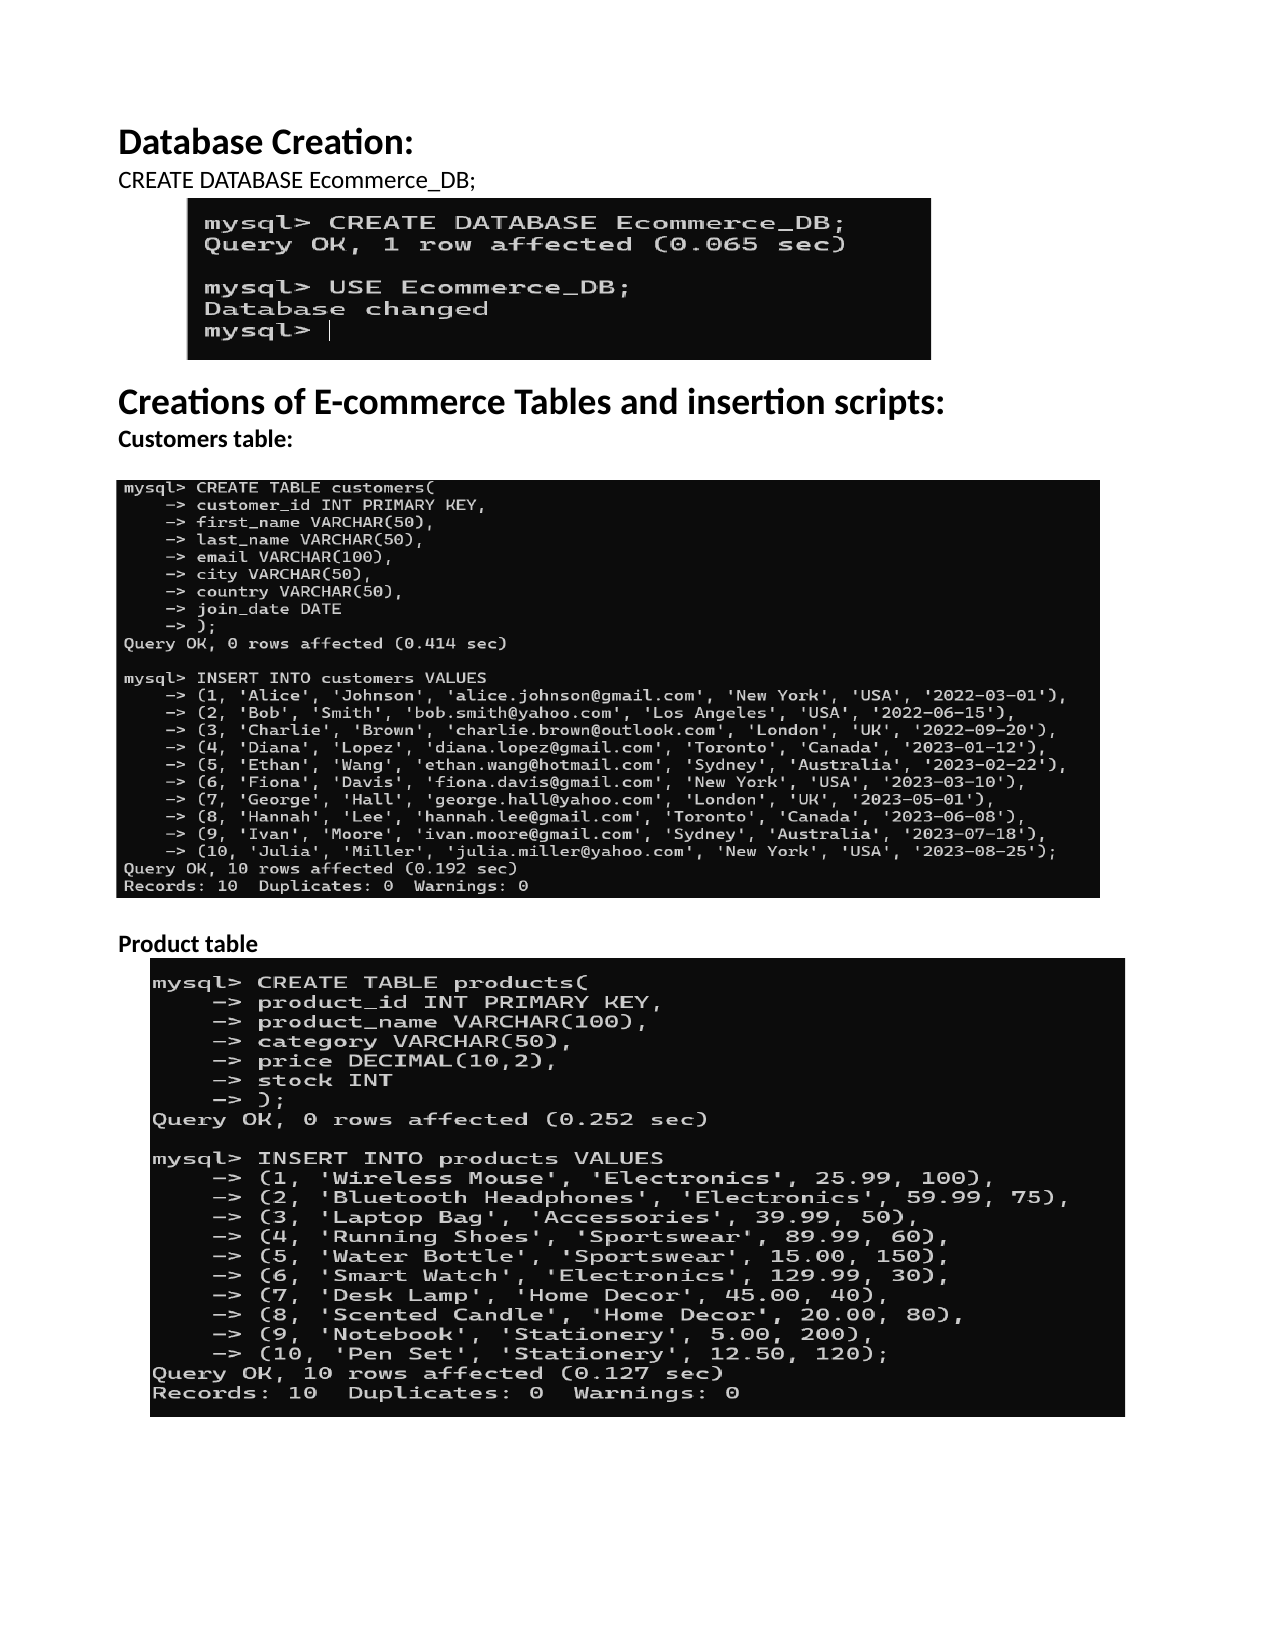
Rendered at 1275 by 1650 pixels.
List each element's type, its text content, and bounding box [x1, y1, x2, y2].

text Product table [118, 928, 1157, 959]
text Creations of E-commerce Tables and insertion scripts: [118, 378, 1157, 423]
picture [186, 198, 932, 360]
picture [150, 958, 1125, 1417]
text CREATE DATABASE Ecommerce_DB; [118, 164, 1157, 225]
picture [116, 480, 1100, 898]
text Customers table: [118, 423, 1157, 454]
text Database Creation: [118, 118, 1157, 164]
